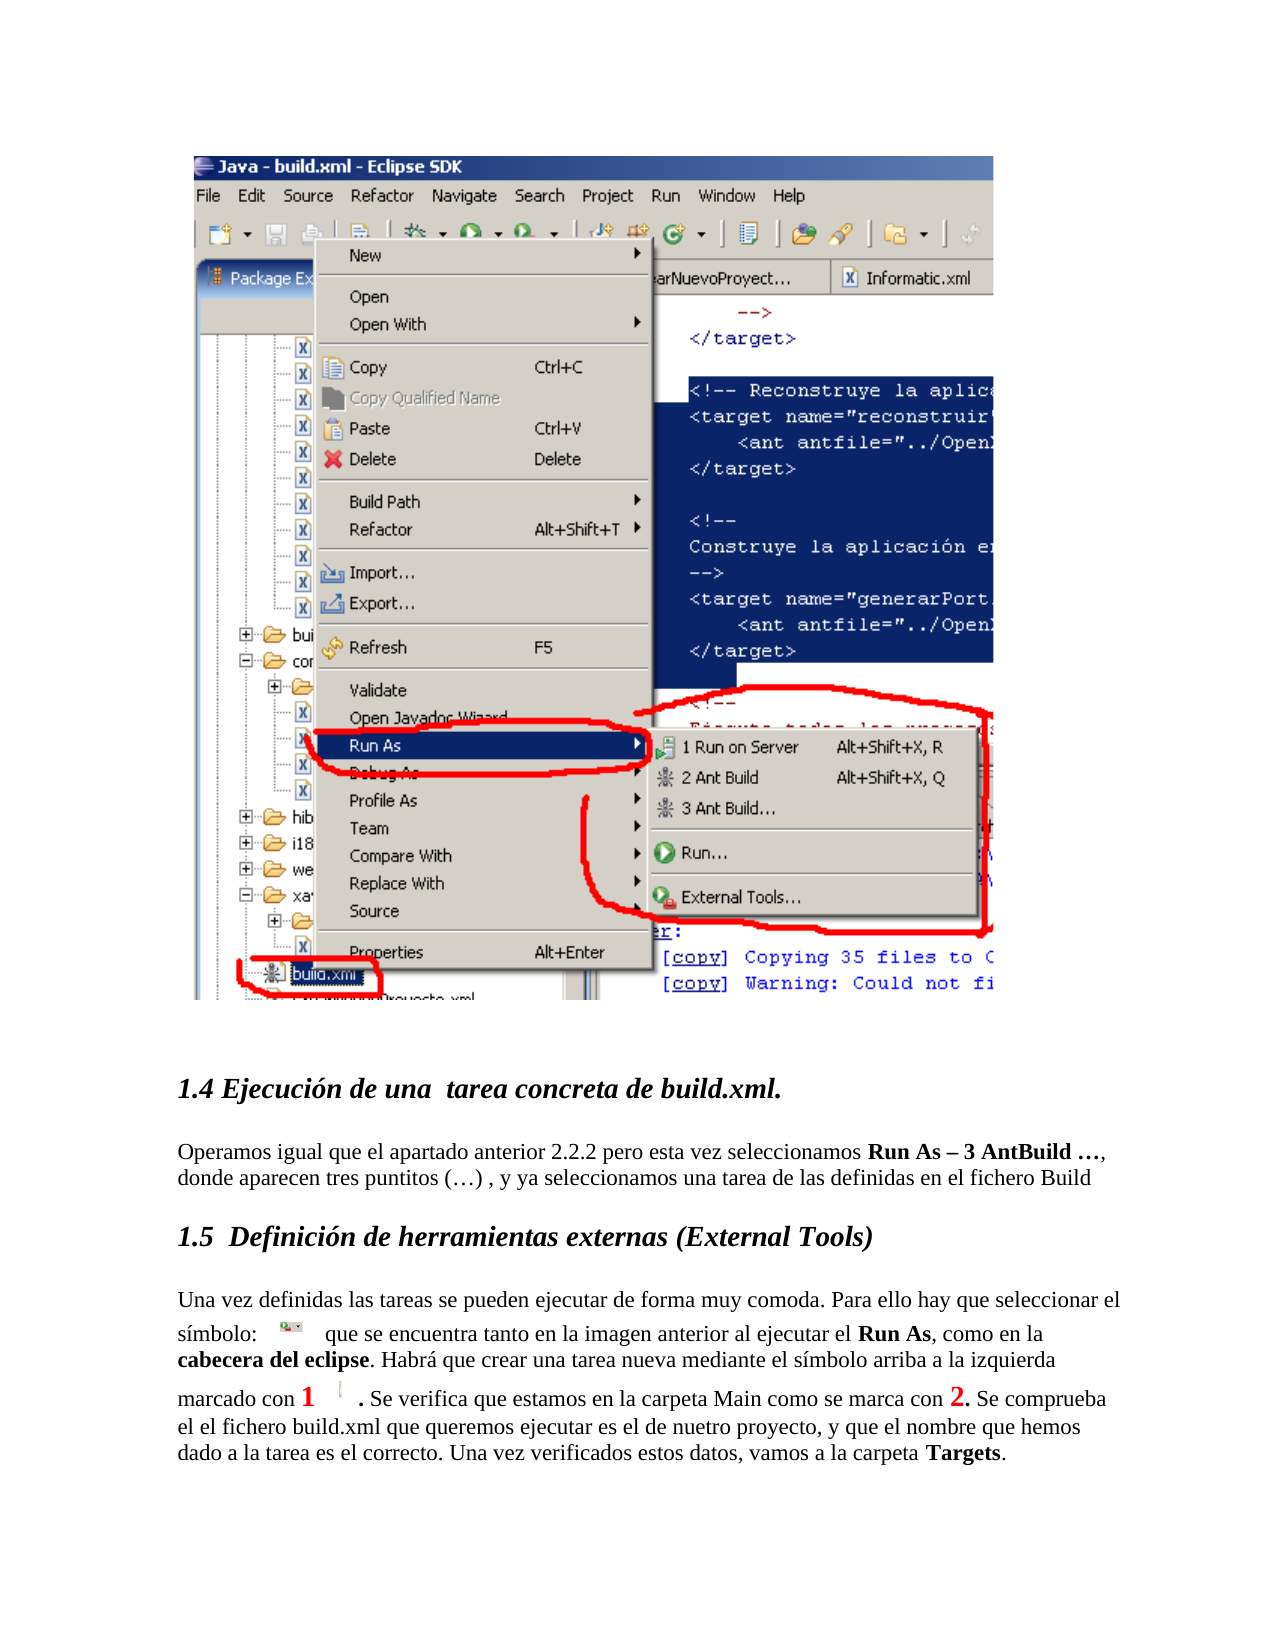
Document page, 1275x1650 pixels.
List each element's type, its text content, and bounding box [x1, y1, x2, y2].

picture [279, 1322, 303, 1332]
text 1.4 Ejecución de una tarea concreta de build.xml. [177, 1071, 1125, 1104]
text 1.5 Definición de herramientas externas (External Tools) [177, 1219, 1125, 1253]
text Operamos igual que el apartado anterior 2.2.2 pero esta vez seleccionamos Run As – 3 AntBuild …, donde aparecen tres puntitos (…) , y ya seleccionamos una tarea de las definidas en el fichero Build [177, 1138, 1125, 1191]
text Una vez definidas las tareas se pueden ejecutar de forma muy comoda. Para ello hay que seleccionar el símbolo: que se encuentra tanto en la imagen anterior al ejecutar el Run As, como en la cabecera del eclipse. Habrá que crear una tarea nueva mediante el símbolo arriba a la izquierda marcado con 1 . Se verifica que estamos en la carpeta Main como se marca con 2. Se comprueba el el fichero build.xml que queremos ejecutar es el de nuetro proyecto, y que el nombre que hemos dado a la tarea es el correcto. Una vez verificados estos datos, vamos a la carpeta Targets. [177, 1287, 1125, 1466]
picture [193, 156, 994, 1000]
